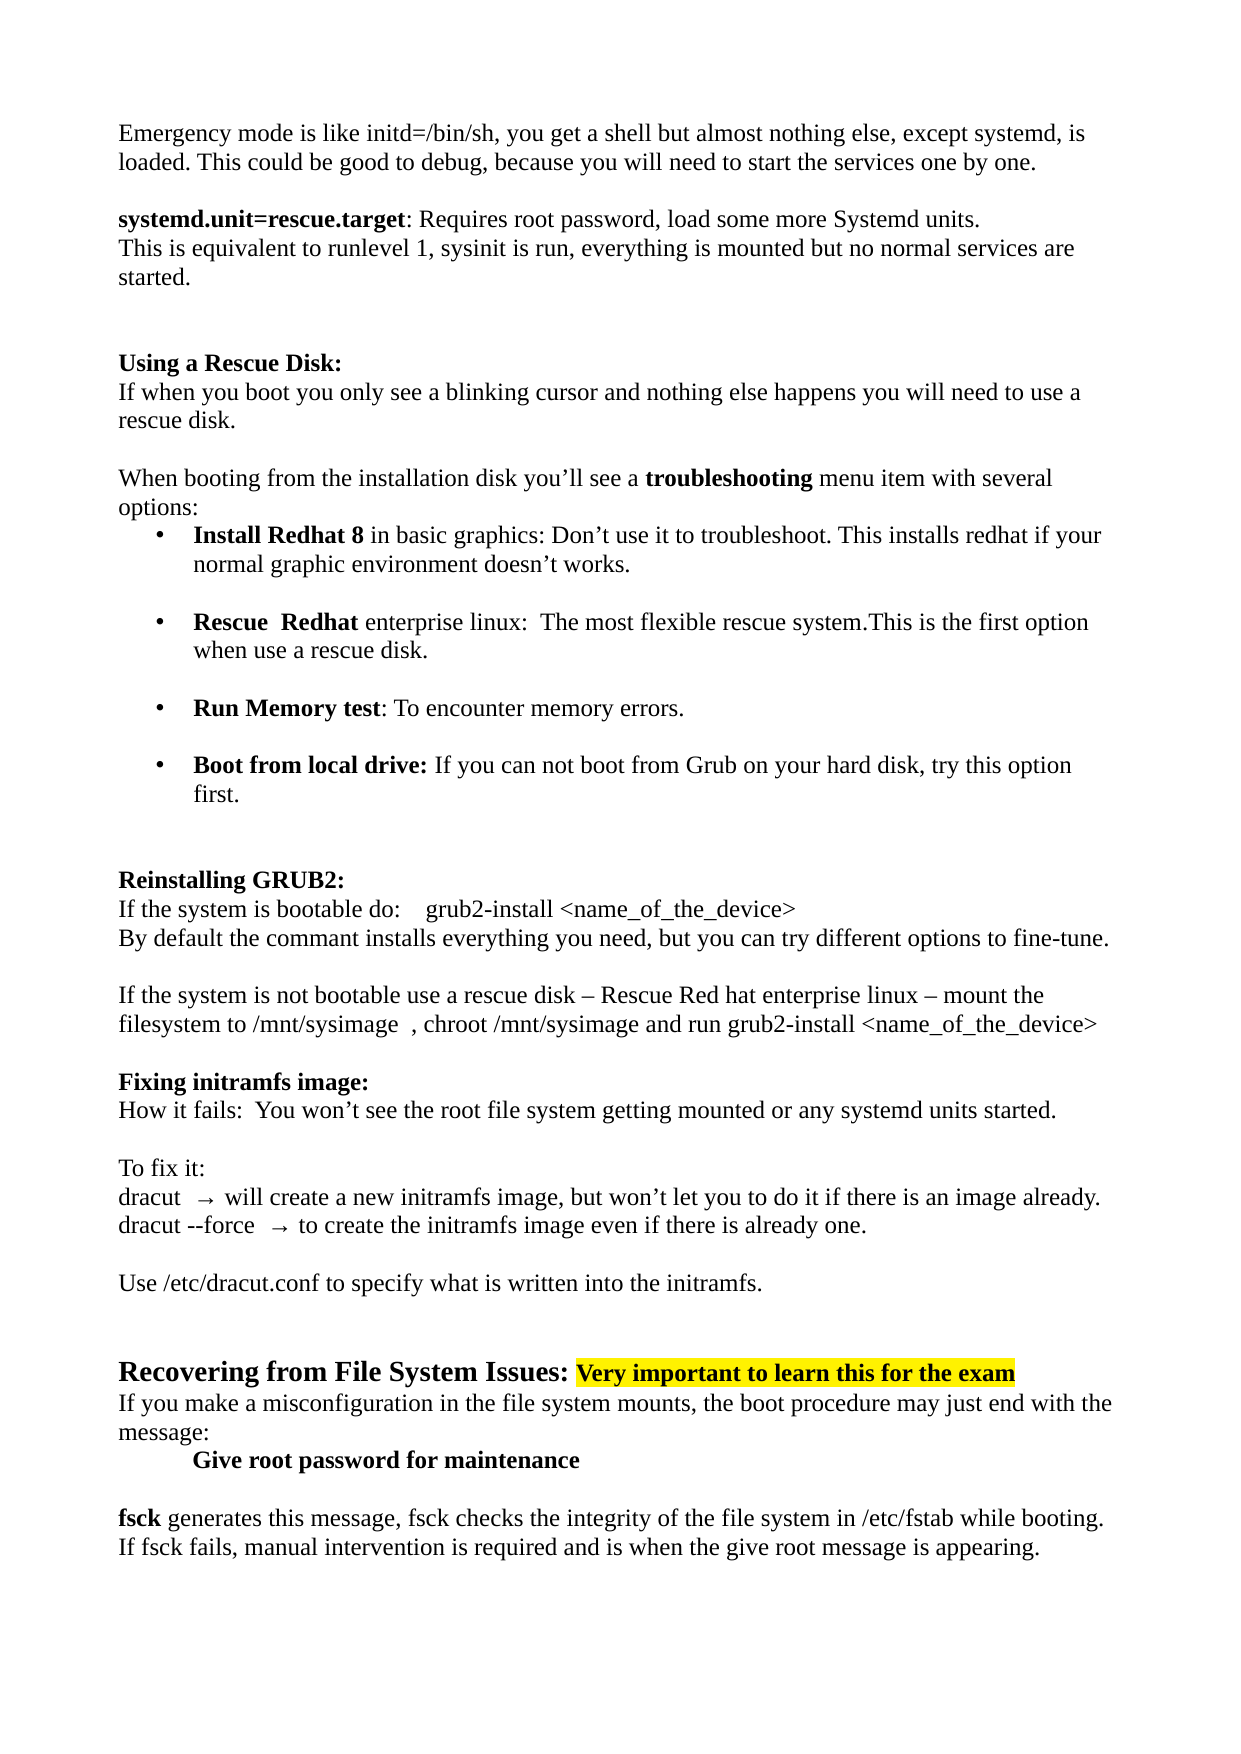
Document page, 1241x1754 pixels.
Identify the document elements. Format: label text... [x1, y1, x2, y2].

text If when you boot you only see a blinking cursor and nothing else happens you will need to use a rescue disk. [118, 377, 1122, 434]
text Reinstalling GRUB2: [118, 866, 1122, 894]
text If fsck fails, manual intervention is required and is when the give root message is appearing. [118, 1532, 1122, 1560]
text fsck generates this message, fsck checks the integrity of the file system in /etc/fstab while booting. [118, 1503, 1122, 1532]
text If the system is not bootable use a rescue disk – Rescue Red hat enterprise linux – mount the filesystem to /mnt/sysimage , chroot /mnt/sysimage and run grub2-install <name_of_the_device> [118, 981, 1122, 1038]
text systemd.unit=rescue.target: Requires root password, load some more Systemd units. [118, 204, 1122, 233]
text dracut → will create a new initramfs image, but won’t let you to do it if there is an image already. [118, 1182, 1122, 1211]
text Using a Rescue Disk: [118, 348, 1122, 377]
text Fixing initramfs image: [118, 1067, 1122, 1096]
list Boot from local drive: If you can not boot from Grub on your hard disk, try this option first. [156, 751, 1122, 808]
list Install Redhat 8 in basic graphics: Don’t use it to troubleshoot. This installs redhat if your normal graphic environment doesn’t works. [156, 521, 1122, 578]
text Emergency mode is like initd=/bin/sh, you get a shell but almost nothing else, except systemd, is loaded. This could be good to debug, because you will need to start the services one by one. [118, 118, 1122, 176]
text To fix it: [118, 1153, 1122, 1182]
text By default the commant installs everything you need, but you can try different options to fine-tune. [118, 923, 1122, 952]
text Use /etc/dracut.conf to specify what is written into the initramfs. [118, 1268, 1122, 1297]
list Run Memory test: To encounter memory errors. [156, 693, 1122, 722]
text This is equivalent to runlevel 1, sysinit is run, everything is mounted but no normal services are started. [118, 233, 1122, 291]
text How it fails: You won’t see the root file system getting mounted or any systemd units started. [118, 1096, 1122, 1124]
text If the system is bootable do: grub2-install <name_of_the_device> [118, 894, 1122, 923]
text Give root password for maintenance [118, 1445, 1122, 1474]
text When booting from the installation disk you’ll see a troubleshooting menu item with several options: [118, 463, 1122, 521]
text If you make a misconfiguration in the file system mounts, the boot procedure may just end with the message: [118, 1388, 1122, 1445]
list Rescue Redhat enterprise linux: The most flexible rescue system.This is the first option when use a rescue disk. [156, 607, 1122, 664]
text dracut --force → to create the initramfs image even if there is already one. [118, 1211, 1122, 1239]
text Recovering from File System Issues: Very important to learn this for the exam [118, 1354, 1122, 1388]
